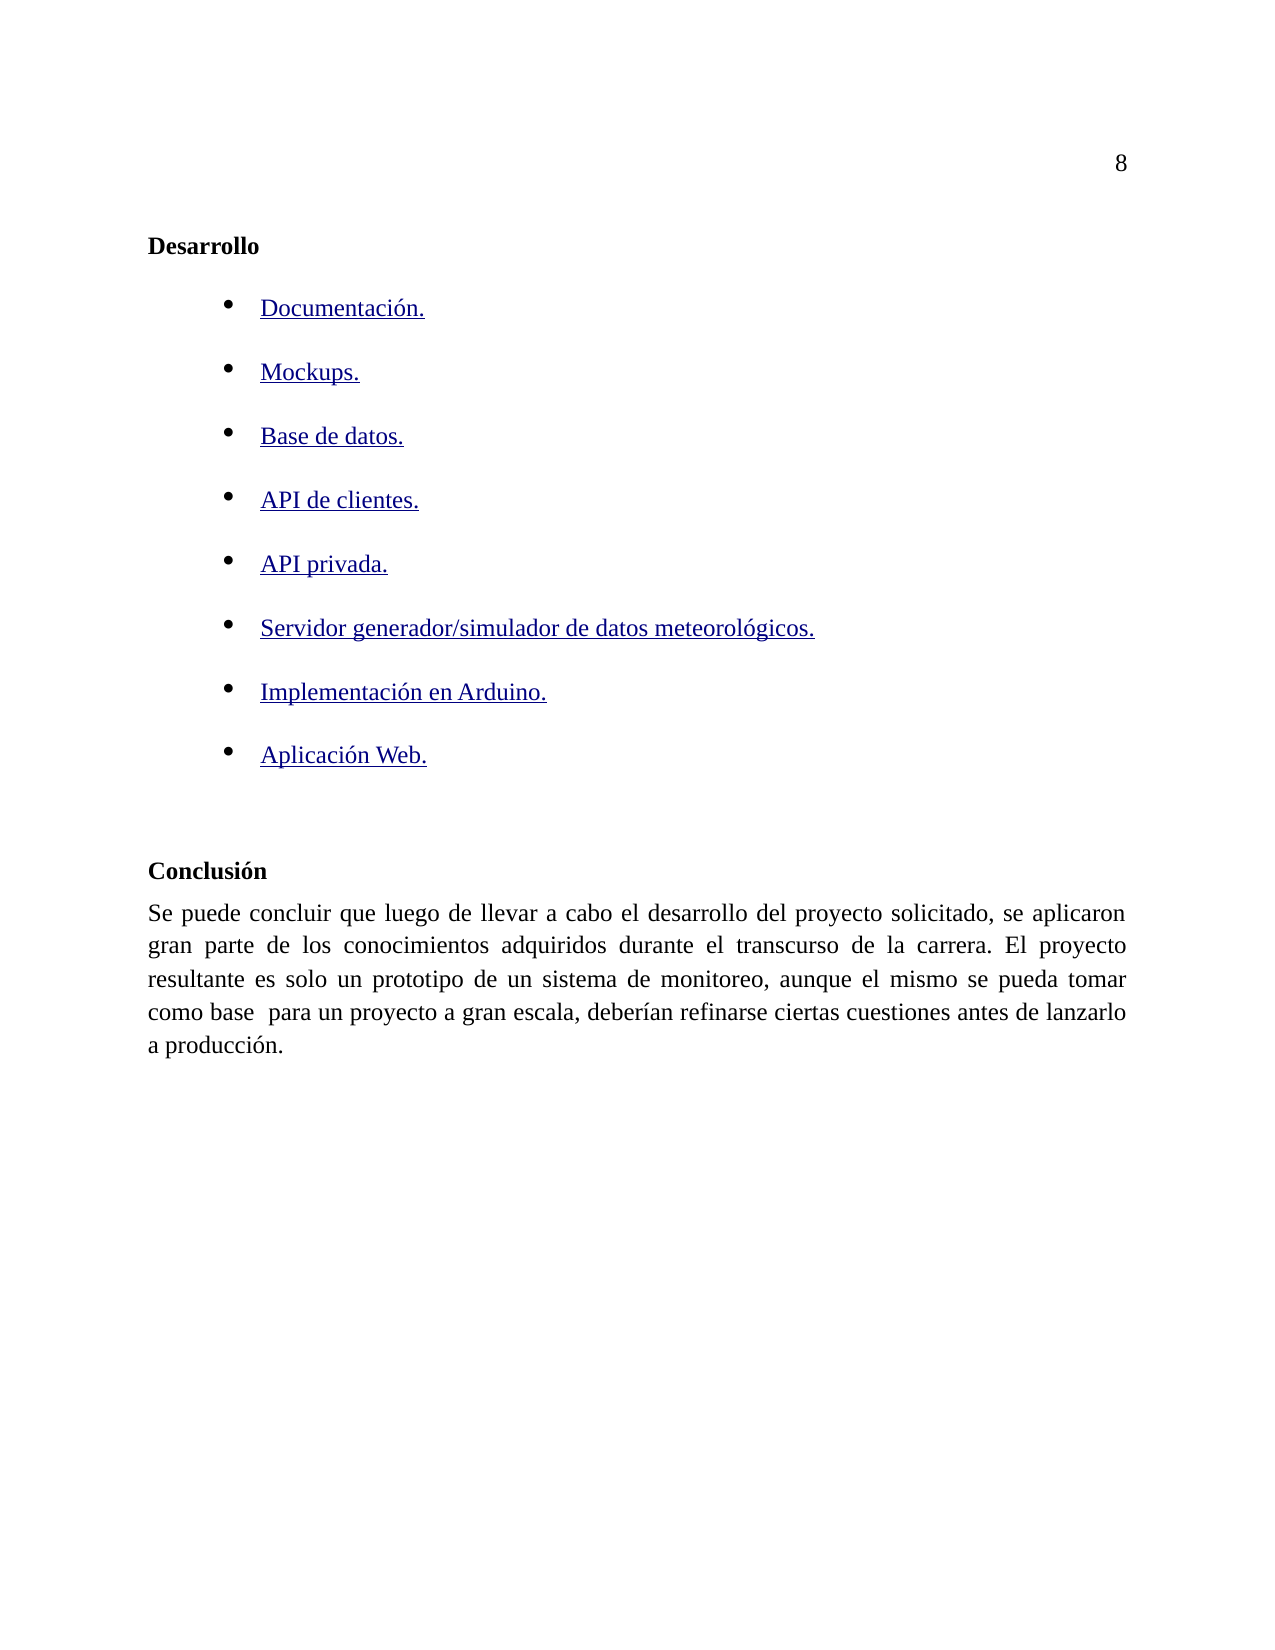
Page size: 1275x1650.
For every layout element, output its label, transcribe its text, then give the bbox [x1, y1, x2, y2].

subtitle Documentación. [223, 293, 1127, 323]
subtitle API privada. [223, 549, 1127, 579]
text Se puede concluir que luego de llevar a cabo el desarrollo del proyecto solicitado, se aplicaron gran parte de los conocimientos adquiridos durante el transcurso de la carrera. El proyecto resultante es solo un prototipo de un sistema de monitoreo, aunque el mismo se pueda tomar como base para un proyecto a gran escala, deberían refinarse ciertas cuestiones antes de lanzarlo a producción. [148, 898, 1127, 1058]
subtitle Aplicación Web. [223, 741, 1127, 771]
subtitle Servidor generador/simulador de datos meteorológicos. [223, 613, 1127, 643]
subtitle API de clientes. [223, 485, 1127, 515]
subtitle Mockups. [223, 357, 1127, 387]
subtitle Conclusión [148, 856, 1127, 885]
subtitle Base de datos. [223, 421, 1127, 451]
subtitle Implementación en Arduino. [223, 677, 1127, 707]
subtitle Desarrollo [148, 231, 1127, 259]
